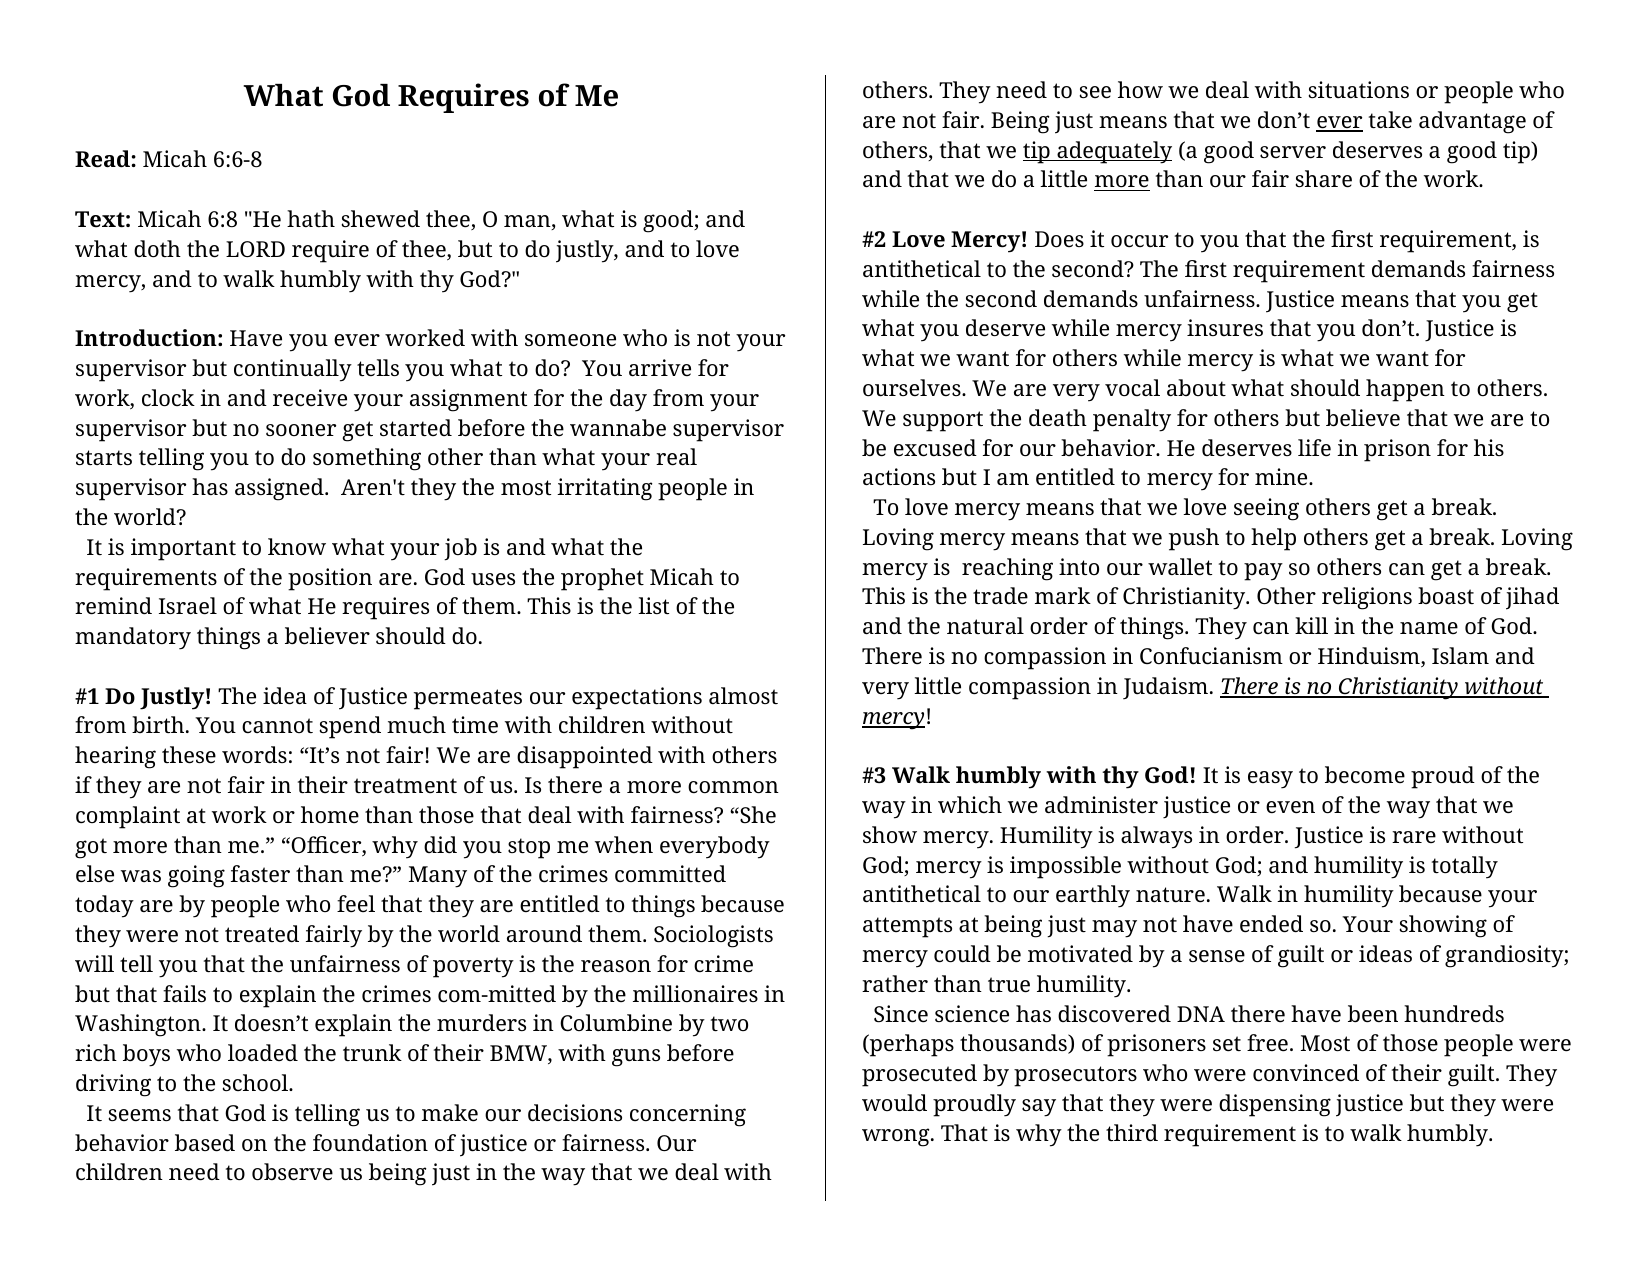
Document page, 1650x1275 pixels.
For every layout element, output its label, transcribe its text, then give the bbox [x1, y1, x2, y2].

text It seems that God is telling us to make our decisions concerning behavior based on the foundation of justice or fairness. Our children need to observe us being just in the way that we deal with [75, 1098, 788, 1187]
text To love mercy means that we love seeing others get a break. Loving mercy means that we push to help others get a break. Loving mercy is reaching into our wallet to pay so others can get a break. This is the trade mark of Christianity. Other religions boast of jihad and the natural order of things. They can kill in the name of God. There is no compassion in Confucianism or Hinduism, Islam and very little compassion in Judaism. There is no Christianity without mercy! [862, 492, 1575, 730]
text #1 Do Justly! The idea of Justice permeates our expectations almost from birth. You cannot spend much time with children without hearing these words: “It’s not fair! We are disappointed with others if they are not fair in their treatment of us. Is there a more common complaint at work or home than those that deal with fairness? “She got more than me.” “Officer, why did you stop me when everybody else was going faster than me?” Many of the crimes committed today are by people who feel that they are entitled to things because they were not treated fairly by the world around them. Sociologists will tell you that the unfairness of poverty is the reason for crime but that fails to explain the crimes com-mitted by the millionaires in Washington. It doesn’t explain the murders in Columbine by two rich boys who loaded the trunk of their BMW, with guns before driving to the school. [75, 681, 788, 1098]
text Read: Micah 6:6-8 [75, 144, 788, 174]
text #3 Walk humbly with thy God! It is easy to become proud of the way in which we administer justice or even of the way that we show mercy. Humility is always in order. Justice is rare without God; mercy is impossible without God; and humility is totally antithetical to our earthly nature. Walk in humility because your attempts at being just may not have ended so. Your showing of mercy could be motivated by a sense of guilt or ideas of grandiosity; rather than true humility. [862, 760, 1575, 998]
text Text: Micah 6:8 "He hath shewed thee, O man, what is good; and what doth the LORD require of thee, but to do justly, and to love mercy, and to walk humbly with thy God?" [75, 204, 788, 293]
text Introduction: Have you ever worked with someone who is not your supervisor but continually tells you what to do? You arrive for work, clock in and receive your assignment for the day from your supervisor but no sooner get started before the wannabe supervisor starts telling you to do something other than what your real supervisor has assigned. Aren't they the most irritating people in the world? [75, 323, 788, 532]
text It is important to know what your job is and what the requirements of the position are. God uses the prophet Micah to remind Israel of what He requires of them. This is the list of the mandatory things a believer should do. [75, 532, 788, 651]
text #2 Love Mercy! Does it occur to you that the first requirement, is antithetical to the second? The first requirement demands fairness while the second demands unfairness. Justice means that you get what you deserve while mercy insures that you don’t. Justice is what we want for others while mercy is what we want for ourselves. We are very vocal about what should happen to others. We support the death penalty for others but believe that we are to be excused for our behavior. He deserves life in prison for his actions but I am entitled to mercy for mine. [862, 224, 1575, 492]
text others. They need to see how we deal with situations or people who are not fair. Being just means that we don’t ever take advantage of others, that we tip adequately (a good server deserves a good tip) and that we do a little more than our fair share of the work. [862, 75, 1575, 194]
text Since science has discovered DNA there have been hundreds (perhaps thousands) of prisoners set free. Most of those people were prosecuted by prosecutors who were convinced of their guilt. They would proudly say that they were dispensing justice but they were wrong. That is why the third requirement is to walk humbly. [862, 998, 1575, 1147]
text What God Requires of Me [75, 75, 788, 115]
